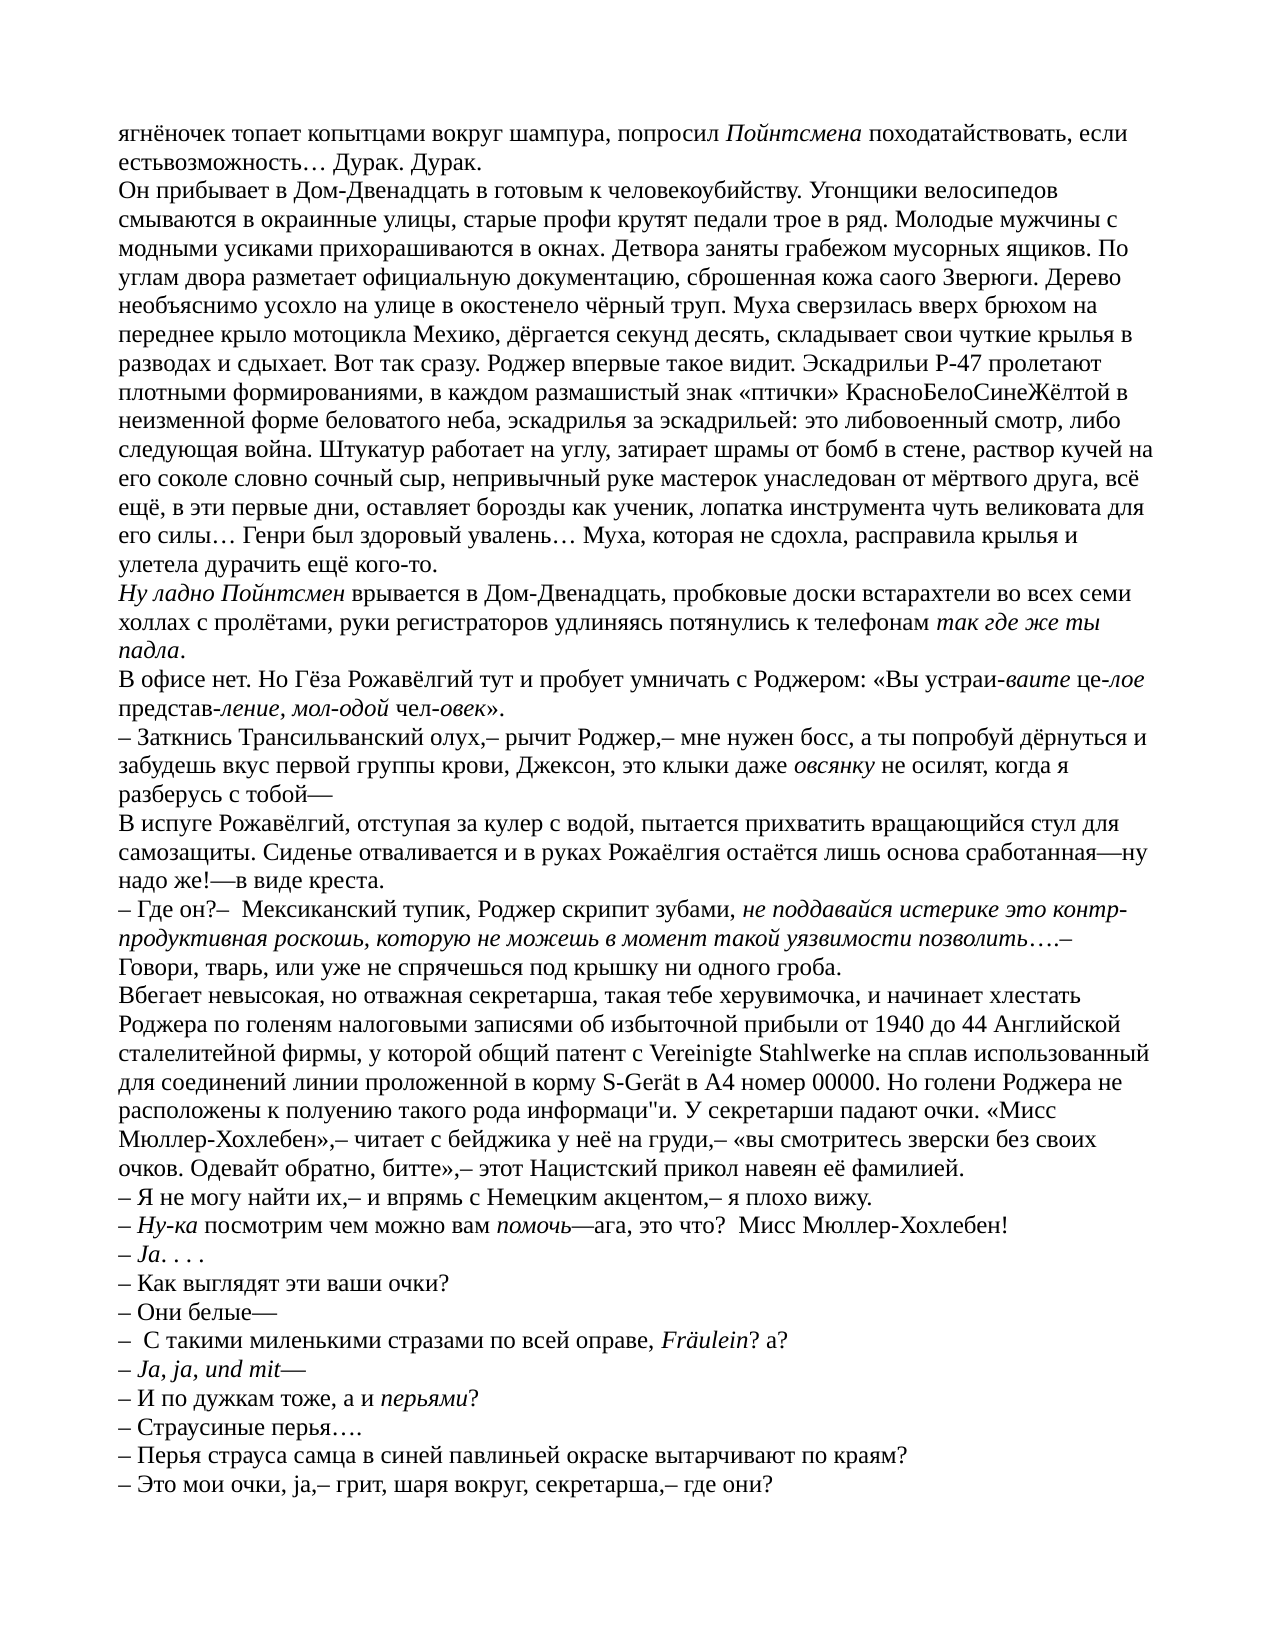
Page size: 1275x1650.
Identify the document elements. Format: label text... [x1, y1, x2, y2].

text – И по дужкам тоже, а и перьями? [118, 1383, 1157, 1412]
text Ну ладно Пойнтсмен врывается в Дом-Двенадцать, пробковые доски встарахтели во всех семи холлах с пролётами, руки регистраторов удлиняясь потянулись к телефонам так где же ты падла. [118, 578, 1157, 664]
text Вбегает невысокая, но отважная секретарша, такая тебе херувимочка, и начинает хлестать Роджера по голеням налоговыми записями об избыточной прибыли от 1940 до 44 Английской сталелитейной фирмы, у которой общий патент с Vereinigte Stahlwerke на сплав использованный для соединений линии проложенной в корму S-Gerät в A4 номер 00000. Но голени Роджера не расположены к полуению такого рода информаци"и. У секретарши падают очки. «Мисс Мюллер-Хохлебен»,– читает с бейджика у неё на груди,– «вы смотритесь зверски без своих очков. Одевайт обратно, битте»,– этот Нацистский прикол навеян её фамилией. [118, 981, 1157, 1182]
text Он прибывает в Дом-Двенадцать в готовым к человекоубийству. Угонщики велосипедов смываются в окраинные улицы, старые профи крутят педали трое в ряд. Молодые мужчины с модными усиками прихорашиваются в окнах. Детвора заняты грабежом мусорных ящиков. По углам двора разметает официальную документацию, сброшенная кожа саого Зверюги. Дерево необъяснимо усохло на улице в окостенело чёрный труп. Муха сверзилась вверх брюхом на переднее крыло мотоцикла Мехико, дёргается секунд десять, складывает свои чуткие крылья в разводах и сдыхает. Вот так сразу. Роджер впервые такое видит. Эскадрильи Р-47 пролетают плотными формированиями, в каждом размашистый знак «птички» КрасноБелоСинеЖёлтой в неизменной форме беловатого неба, эскадрилья за эскадрильей: это либовоенный смотр, либо следующая война. Штукатур работает на углу, затирает шрамы от бомб в стене, раствор кучей на его соколе словно сочный сыр, непривычный руке мастерок унаследован от мёртвого друга, всё ещё, в эти первые дни, оставляет борозды как ученик, лопатка инструмента чуть великовата для его силы… Генри был здоровый увалень… Муха, которая не сдохла, расправила крылья и улетела дурачить ещё кого-то. [118, 176, 1157, 578]
text – Страусиные перья…. [118, 1412, 1157, 1441]
text – Ja. . . . [118, 1239, 1157, 1268]
text ягнёночек топает копытцами вокруг шампура, попросил Пойнтсмена походатайствовать, если естьвозможность… Дурак. Дурак. [118, 118, 1157, 176]
text – Заткнись Трансильванский олух,– рычит Роджер,– мне нужен босс, а ты попробуй дёрнуться и забудешь вкус первой группы крови, Джексон, это клыки даже овсянку не осилят, когда я разберусь с тобой— [118, 722, 1157, 808]
text В испуге Рожавёлгий, отступая за кулер с водой, пытается прихватить вращающийся стул для самозащиты. Сиденье отваливается и в руках Рожаёлгия остаётся лишь основа сработанная—ну надо же!—в виде креста. [118, 808, 1157, 894]
text – Где он?– Мексиканский тупик, Роджер скрипит зубами, не поддавайся истерике это контр-продуктивная роскошь, которую не можешь в момент такой уязвимости позволить….– Говори, тварь, или уже не спрячешься под крышку ни одного гроба. [118, 894, 1157, 981]
text В офисе нет. Но Гёза Рожавёлгий тут и пробует умничать с Роджером: «Вы устраи-ваите це-лое представ-ление, мол-одой чел-овек». [118, 664, 1157, 722]
text – Перья страуса самца в синей павлиньей окраске вытарчивают по краям? [118, 1441, 1157, 1469]
text – Они белые— [118, 1297, 1157, 1326]
text – Как выглядят эти ваши очки? [118, 1268, 1157, 1297]
text – С такими миленькими стразами по всей оправе, Fräulein? а? [118, 1326, 1157, 1354]
text – Это мои очки, ja,– грит, шаря вокруг, секретарша,– где они? [118, 1469, 1157, 1498]
text – Ja, ja, und mit— [118, 1354, 1157, 1383]
text – Ну-ка посмотрим чем можно вам помочь—ага, это что? Мисс Мюллер-Хохлебен! [118, 1211, 1157, 1239]
text – Я не могу найти их,– и впрямь с Немецким акцентом,– я плохо вижу. [118, 1182, 1157, 1211]
